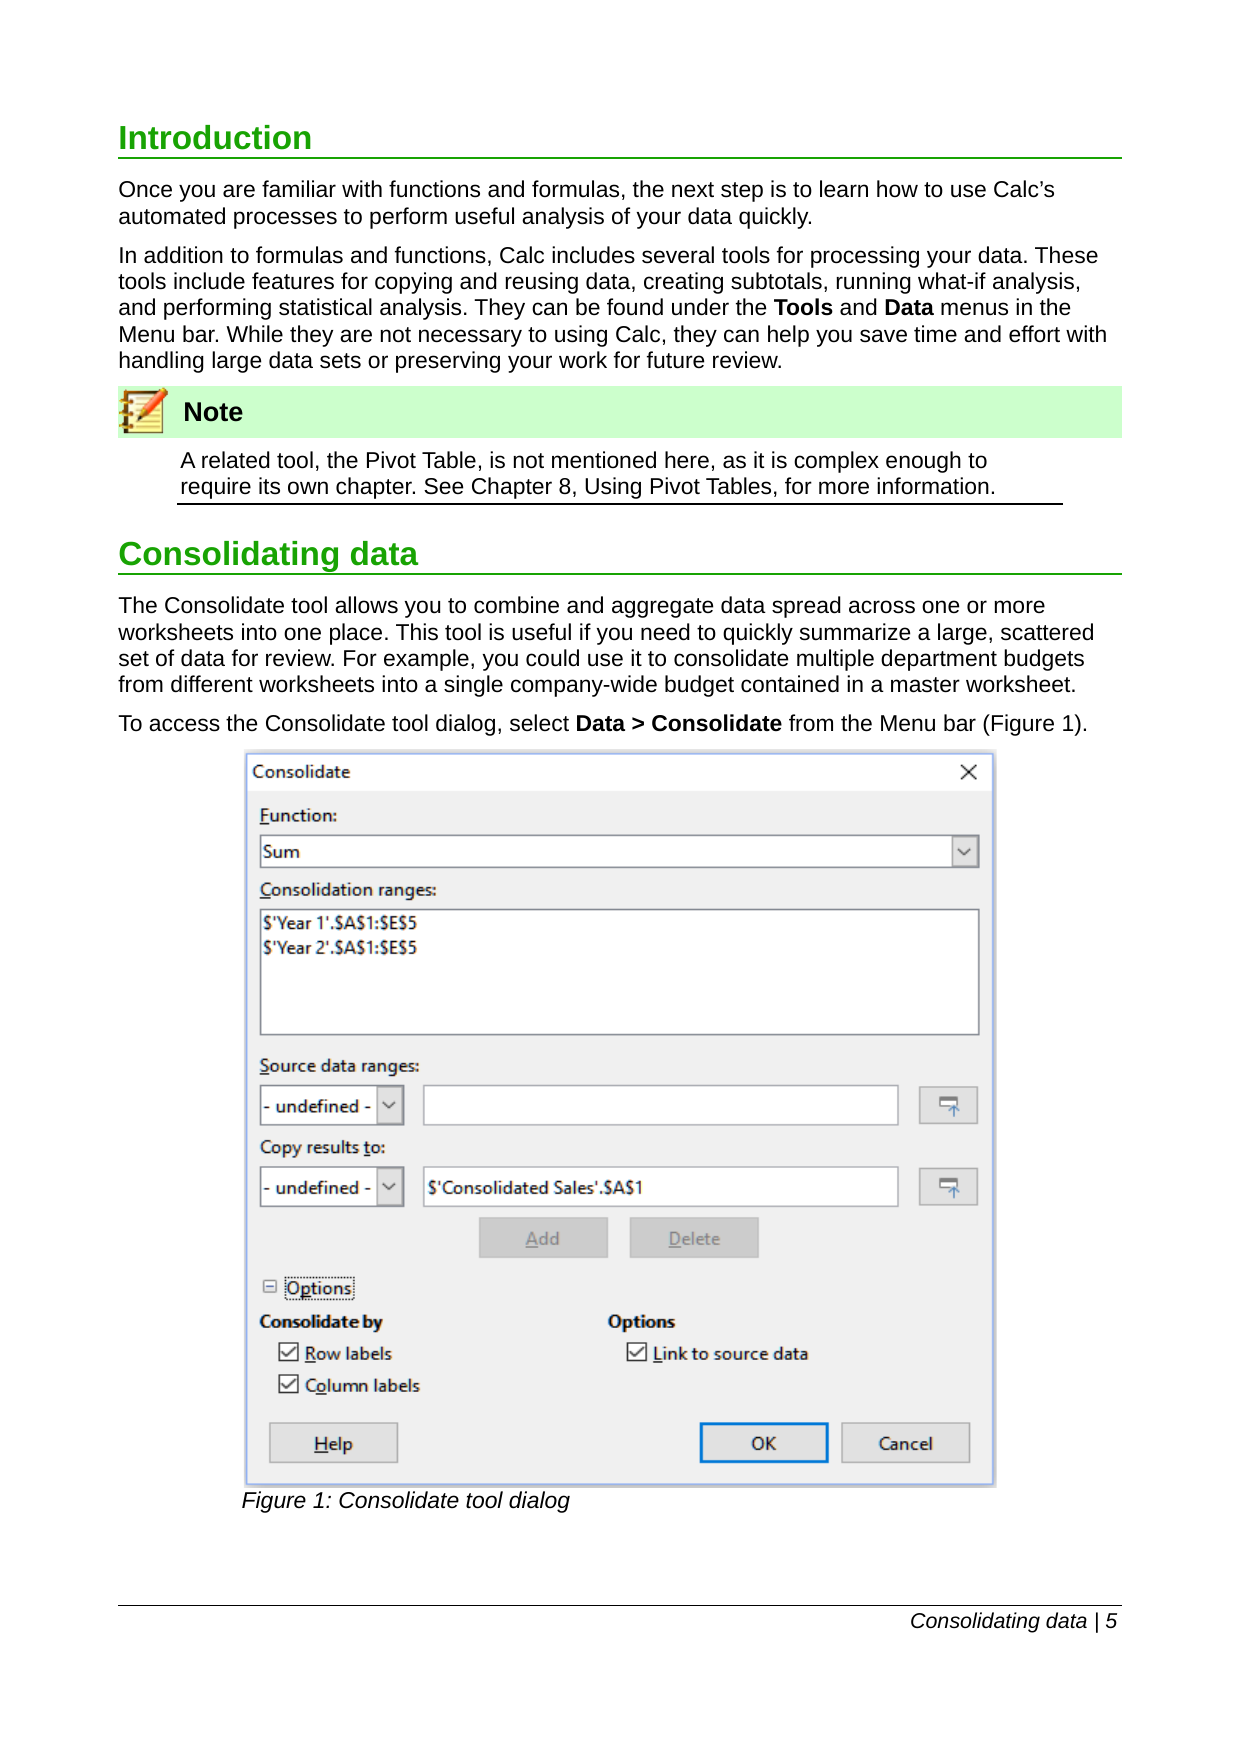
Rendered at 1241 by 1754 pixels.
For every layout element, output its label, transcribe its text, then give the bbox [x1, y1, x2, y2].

text Once you are familiar with functions and formulas, the next step is to learn how to use Calc’s automated processes to perform useful analysis of your data quickly. [118, 176, 1122, 229]
subtitle Note [118, 386, 1122, 438]
subtitle Consolidating data [118, 534, 1122, 573]
text A related tool, the Pivot Table, is not mentioned here, as it is complex enough to require its own chapter. See Chapter 8, Using Pivot Tables, for more information. [177, 444, 1063, 503]
picture [243, 749, 997, 1488]
picture [119, 386, 170, 437]
text The Consolidate tool allows you to combine and aggregate data spread across one or more worksheets into one place. This tool is useful if you need to quickly summarize a large, scattered set of data for review. For example, you could use it to consolidate multiple department budgets from different worksheets into a single company-wide budget contained in a master worksheet. [118, 592, 1122, 698]
subtitle Introduction [118, 118, 1122, 157]
text Figure 1: Consolidate tool dialog [241, 749, 999, 1514]
text In addition to formulas and functions, Calc includes several tools for processing your data. These tools include features for copying and reusing data, creating subtotals, running what-if analysis, and performing statistical analysis. They can be found under the Tools and Data menus in the Menu bar. While they are not necessary to using Calc, they can help you save time and effort with handling large data sets or preserving your work for future review. [118, 242, 1122, 373]
text To access the Consolidate tool dialog, select Data > Consolidate from the Menu bar (Figure 1). [118, 710, 1122, 737]
